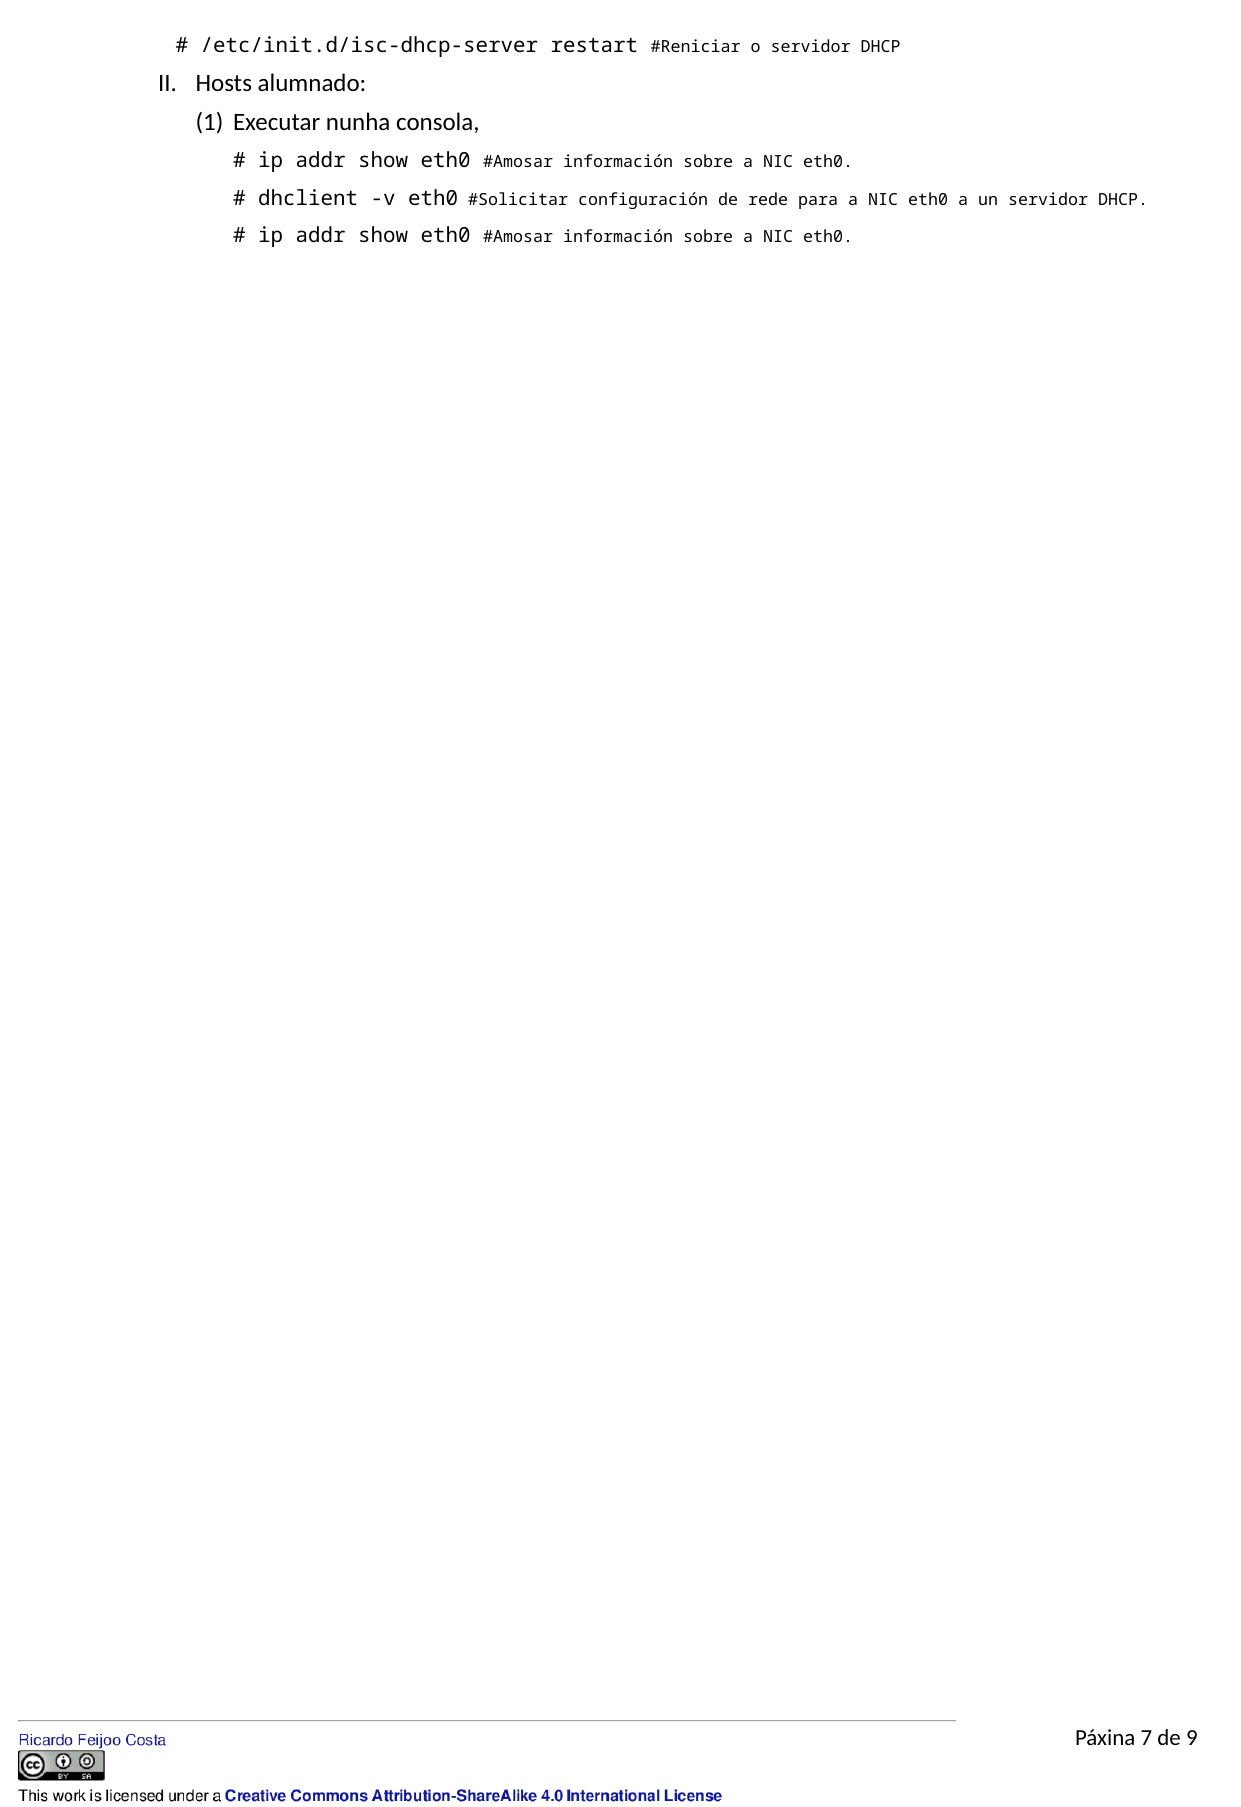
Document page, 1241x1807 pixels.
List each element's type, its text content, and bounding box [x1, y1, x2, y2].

picture [8, 1715, 957, 1806]
list # dhclient -v eth0 #Solicitar configuración de rede para a NIC eth0 a un servidor DHCP. [195, 183, 1197, 211]
list Executar nunha consola, [195, 106, 1197, 137]
list # ip addr show eth0 #Amosar información sobre a NIC eth0. [195, 146, 1197, 174]
list # ip addr show eth0 #Amosar información sobre a NIC eth0. [195, 220, 1197, 248]
list Hosts alumnado: [158, 67, 1197, 98]
list # /etc/init.d/isc-dhcp-server restart #Reniciar o servidor DHCP [140, 30, 1197, 58]
